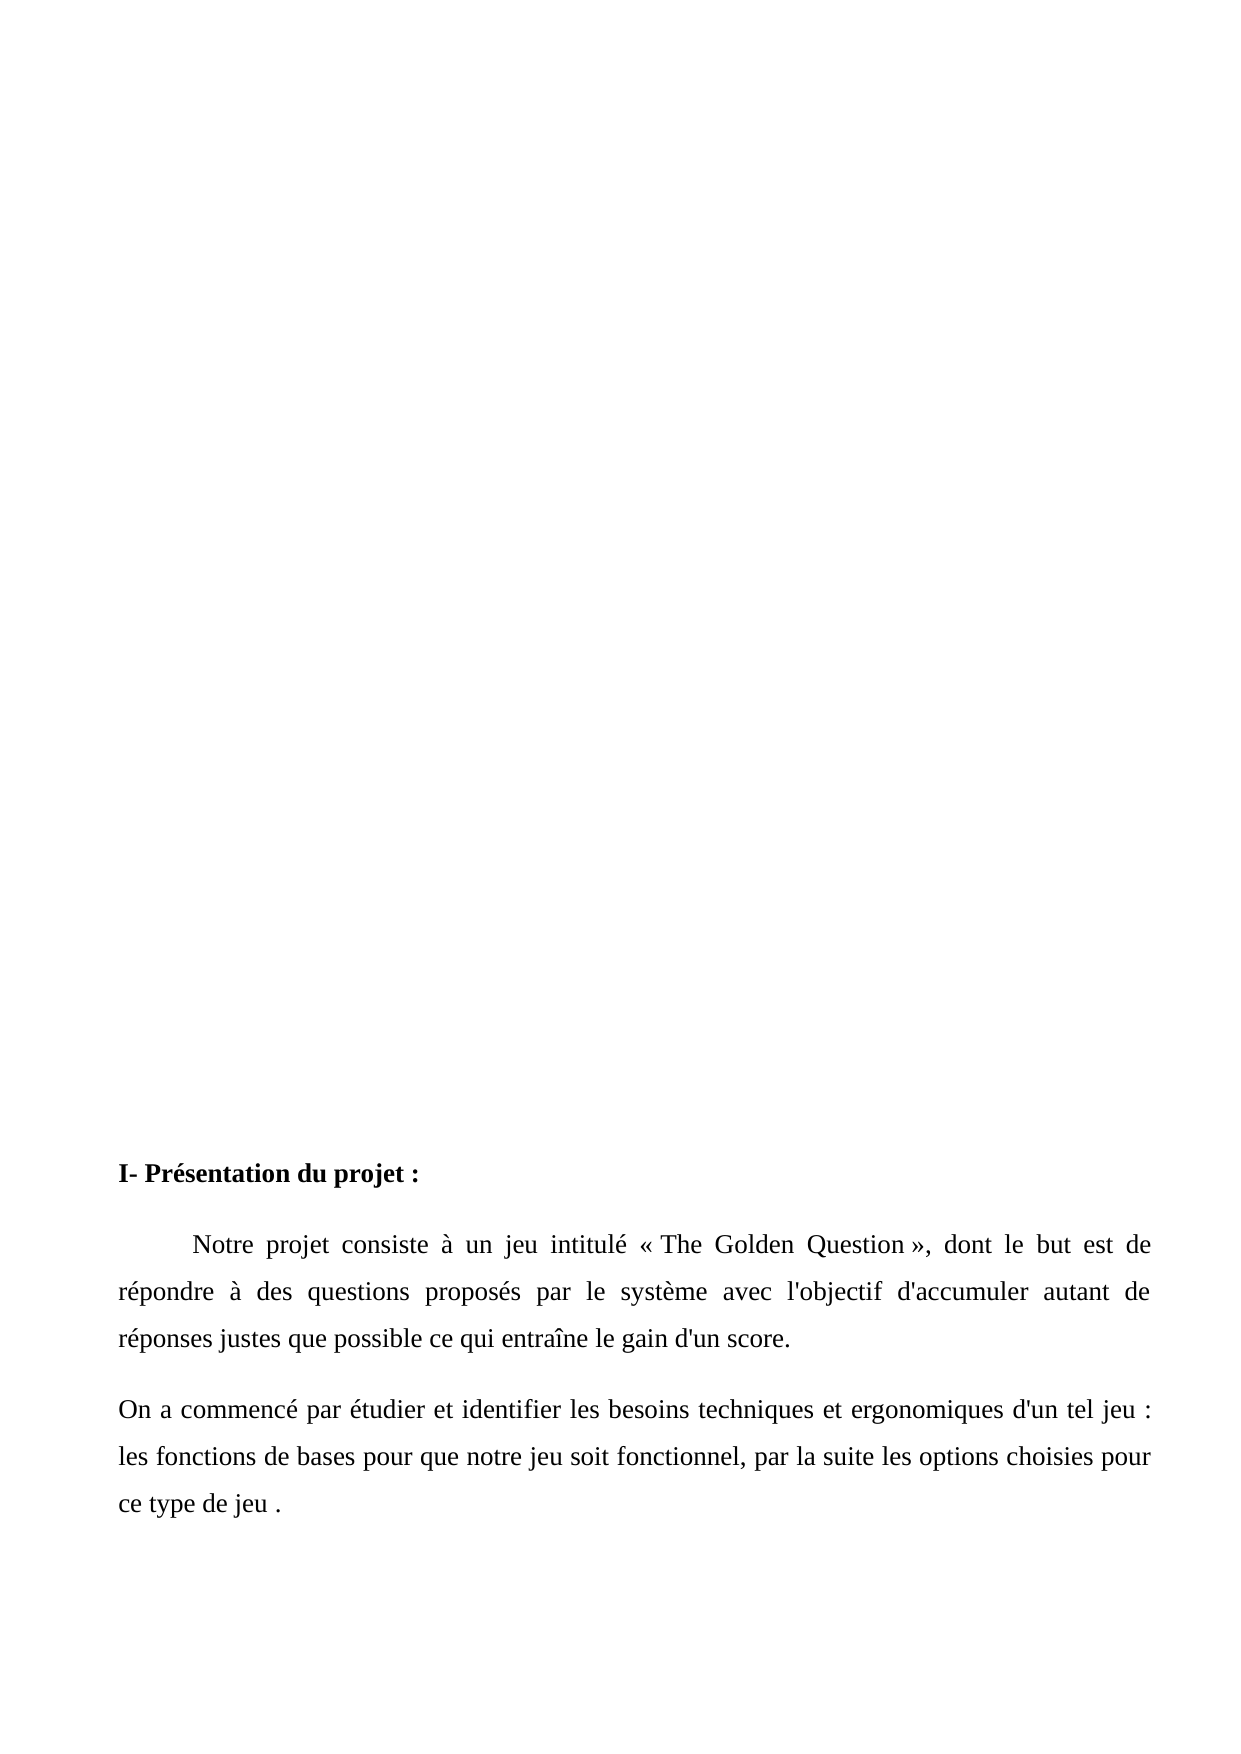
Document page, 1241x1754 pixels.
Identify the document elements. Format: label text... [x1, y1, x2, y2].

text Notre projet consiste à un jeu intitulé « The Golden Question », dont le but est de répondre à des questions proposés par le système avec l'objectif d'accumuler autant de réponses justes que possible ce qui entraîne le gain d'un score. [118, 1228, 1152, 1353]
text On a commencé par étudier et identifier les besoins techniques et ergonomiques d'un tel jeu : les fonctions de bases pour que notre jeu soit fonctionnel, par la suite les options choisies pour ce type de jeu . [118, 1393, 1152, 1518]
text I- Présentation du projet : [118, 1157, 1152, 1188]
